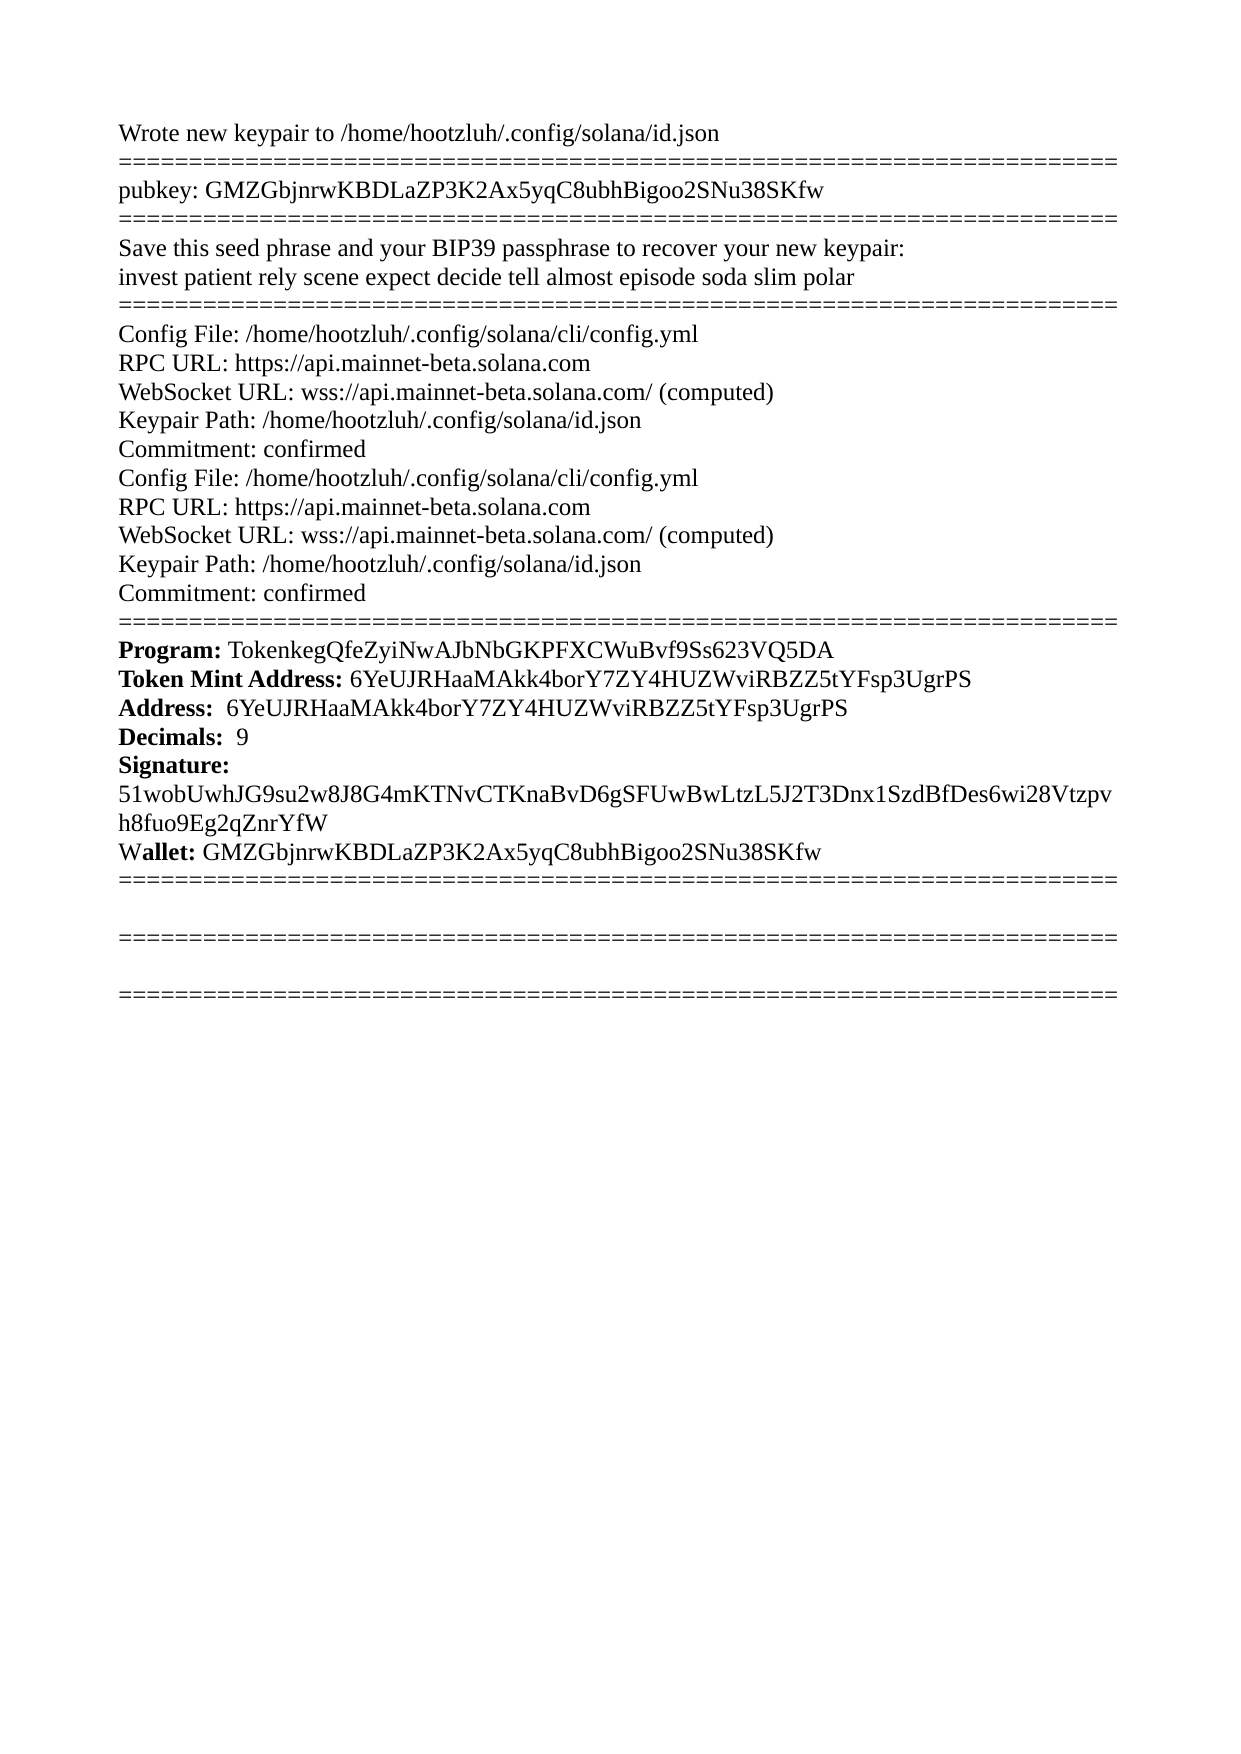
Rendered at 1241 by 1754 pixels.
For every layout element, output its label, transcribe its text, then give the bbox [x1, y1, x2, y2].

text Config File: /home/hootzluh/.config/solana/cli/config.yml [118, 463, 1122, 492]
text WebSocket URL: wss://api.mainnet-beta.solana.com/ (computed) [118, 521, 1122, 549]
text ======================================================================= [118, 607, 1122, 636]
text Address: 6YeUJRHaaMAkk4borY7ZY4HUZWviRBZZ5tYFsp3UgrPS [118, 693, 1122, 722]
text RPC URL: https://api.mainnet-beta.solana.com [118, 492, 1122, 521]
text ======================================================================= [118, 981, 1122, 1009]
text ======================================================================= [118, 147, 1122, 176]
text pubkey: GMZGbjnrwKBDLaZP3K2Ax5yqC8ubhBigoo2SNu38SKfw [118, 176, 1122, 204]
text ======================================================================= [118, 291, 1122, 319]
text invest patient rely scene expect decide tell almost episode soda slim polar [118, 262, 1122, 291]
text RPC URL: https://api.mainnet-beta.solana.com [118, 348, 1122, 377]
text Program: TokenkegQfeZyiNwAJbNbGKPFXCWuBvf9Ss623VQ5DA [118, 636, 1122, 664]
text Wallet: GMZGbjnrwKBDLaZP3K2Ax5yqC8ubhBigoo2SNu38SKfw [118, 837, 1122, 866]
text WebSocket URL: wss://api.mainnet-beta.solana.com/ (computed) [118, 377, 1122, 406]
text Commitment: confirmed [118, 434, 1122, 463]
text Token Mint Address: 6YeUJRHaaMAkk4borY7ZY4HUZWviRBZZ5tYFsp3UgrPS [118, 664, 1122, 693]
text ======================================================================= [118, 866, 1122, 894]
text Decimals: 9 [118, 722, 1122, 751]
text Config File: /home/hootzluh/.config/solana/cli/config.yml [118, 319, 1122, 348]
text Wrote new keypair to /home/hootzluh/.config/solana/id.json [118, 118, 1122, 147]
text Commitment: confirmed [118, 578, 1122, 607]
text ======================================================================= [118, 923, 1122, 952]
text Signature: 51wobUwhJG9su2w8J8G4mKTNvCTKnaBvD6gSFUwBwLtzL5J2T3Dnx1SzdBfDes6wi28Vtzpvh8fuo9Eg2qZnrYfW [118, 751, 1122, 837]
text Keypair Path: /home/hootzluh/.config/solana/id.json [118, 406, 1122, 434]
text Keypair Path: /home/hootzluh/.config/solana/id.json [118, 549, 1122, 578]
text Save this seed phrase and your BIP39 passphrase to recover your new keypair: [118, 233, 1122, 262]
text ======================================================================= [118, 204, 1122, 233]
